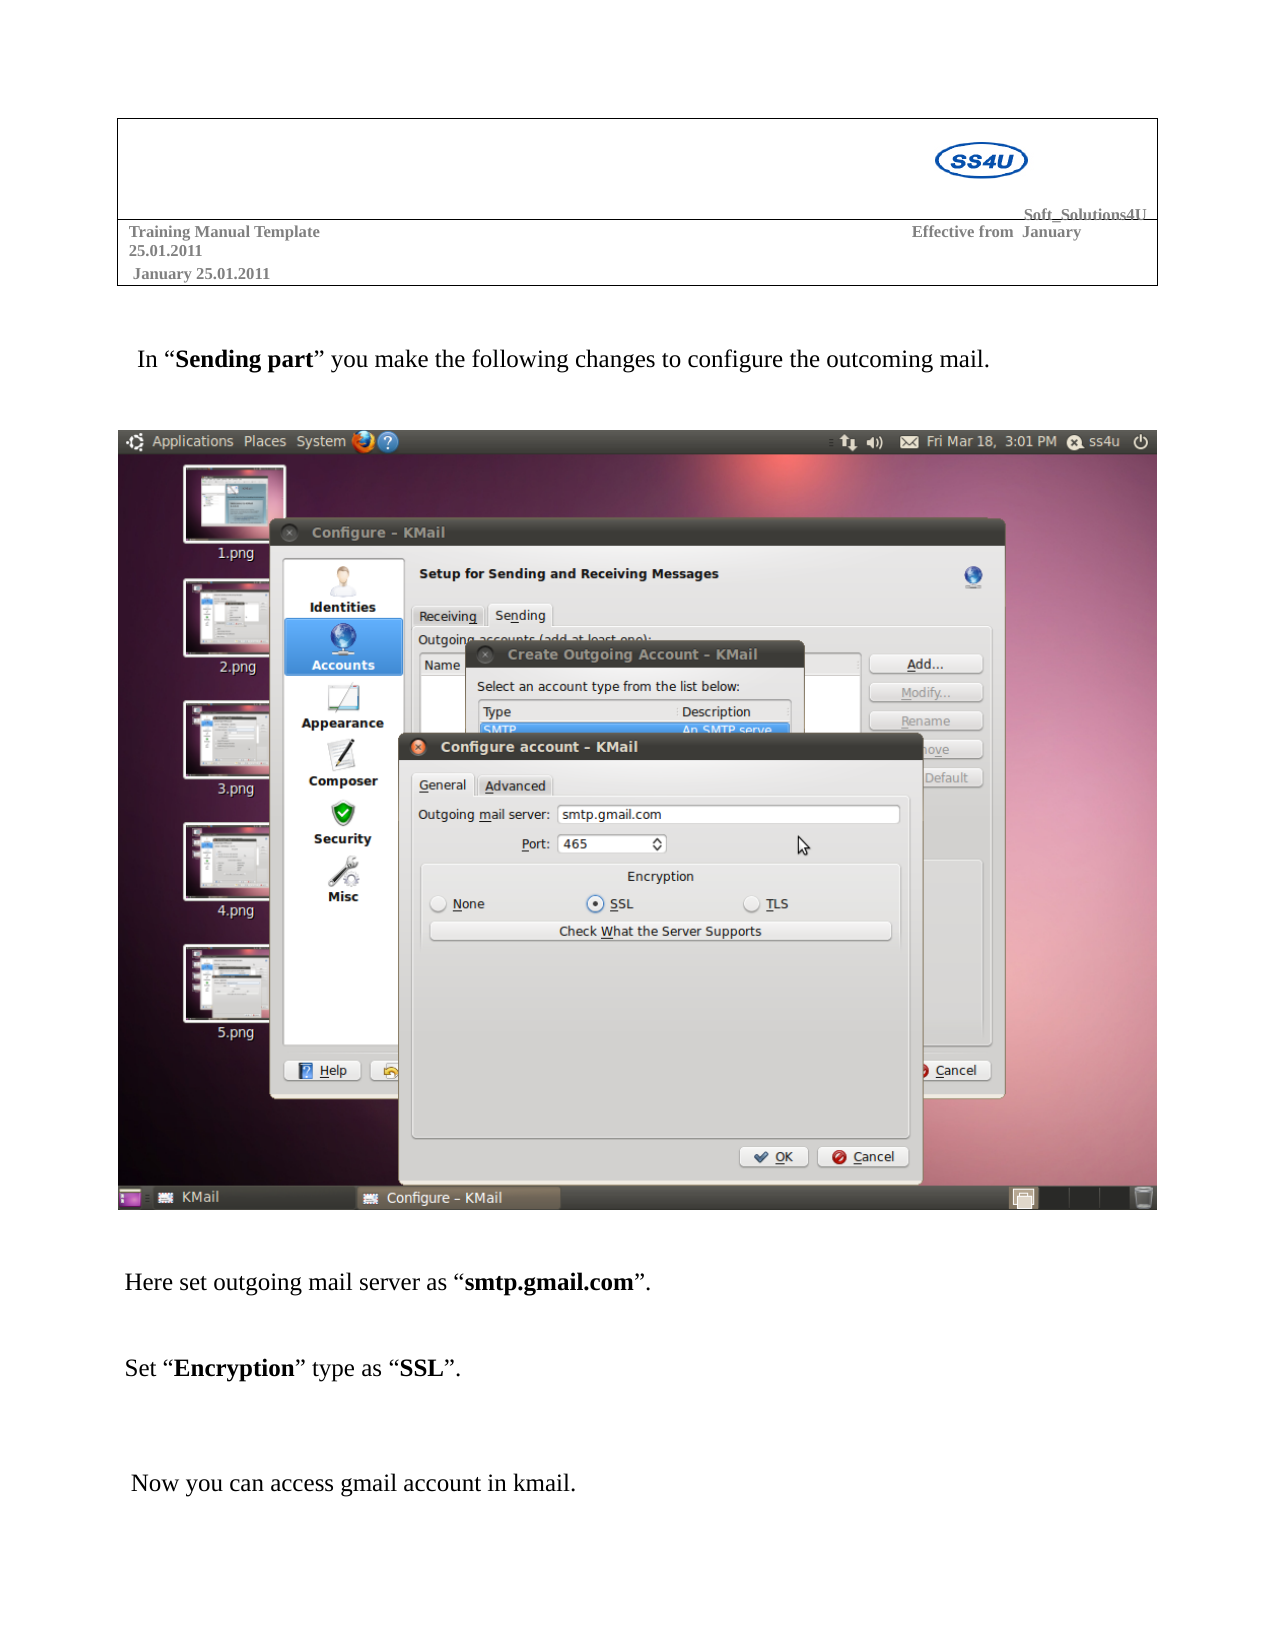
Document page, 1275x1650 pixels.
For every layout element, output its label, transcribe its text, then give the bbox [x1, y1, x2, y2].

picture [118, 430, 1157, 1210]
text Set “Encryption” type as “SSL”. [118, 1353, 1157, 1382]
text In “Sending part” you make the following changes to configure the outcoming mail. [118, 344, 1157, 373]
table_header Soft_Solutions4U Quality System Procedure [118, 119, 1157, 218]
table_cell Training Manual Template Effective from January 25.01.2011 January 25.01.2011 [118, 220, 1157, 285]
text Here set outgoing mail server as “smtp.gmail.com”. [118, 1267, 1157, 1296]
picture [926, 140, 1118, 179]
text Now you can access gmail account in kmail. [118, 1468, 1157, 1497]
